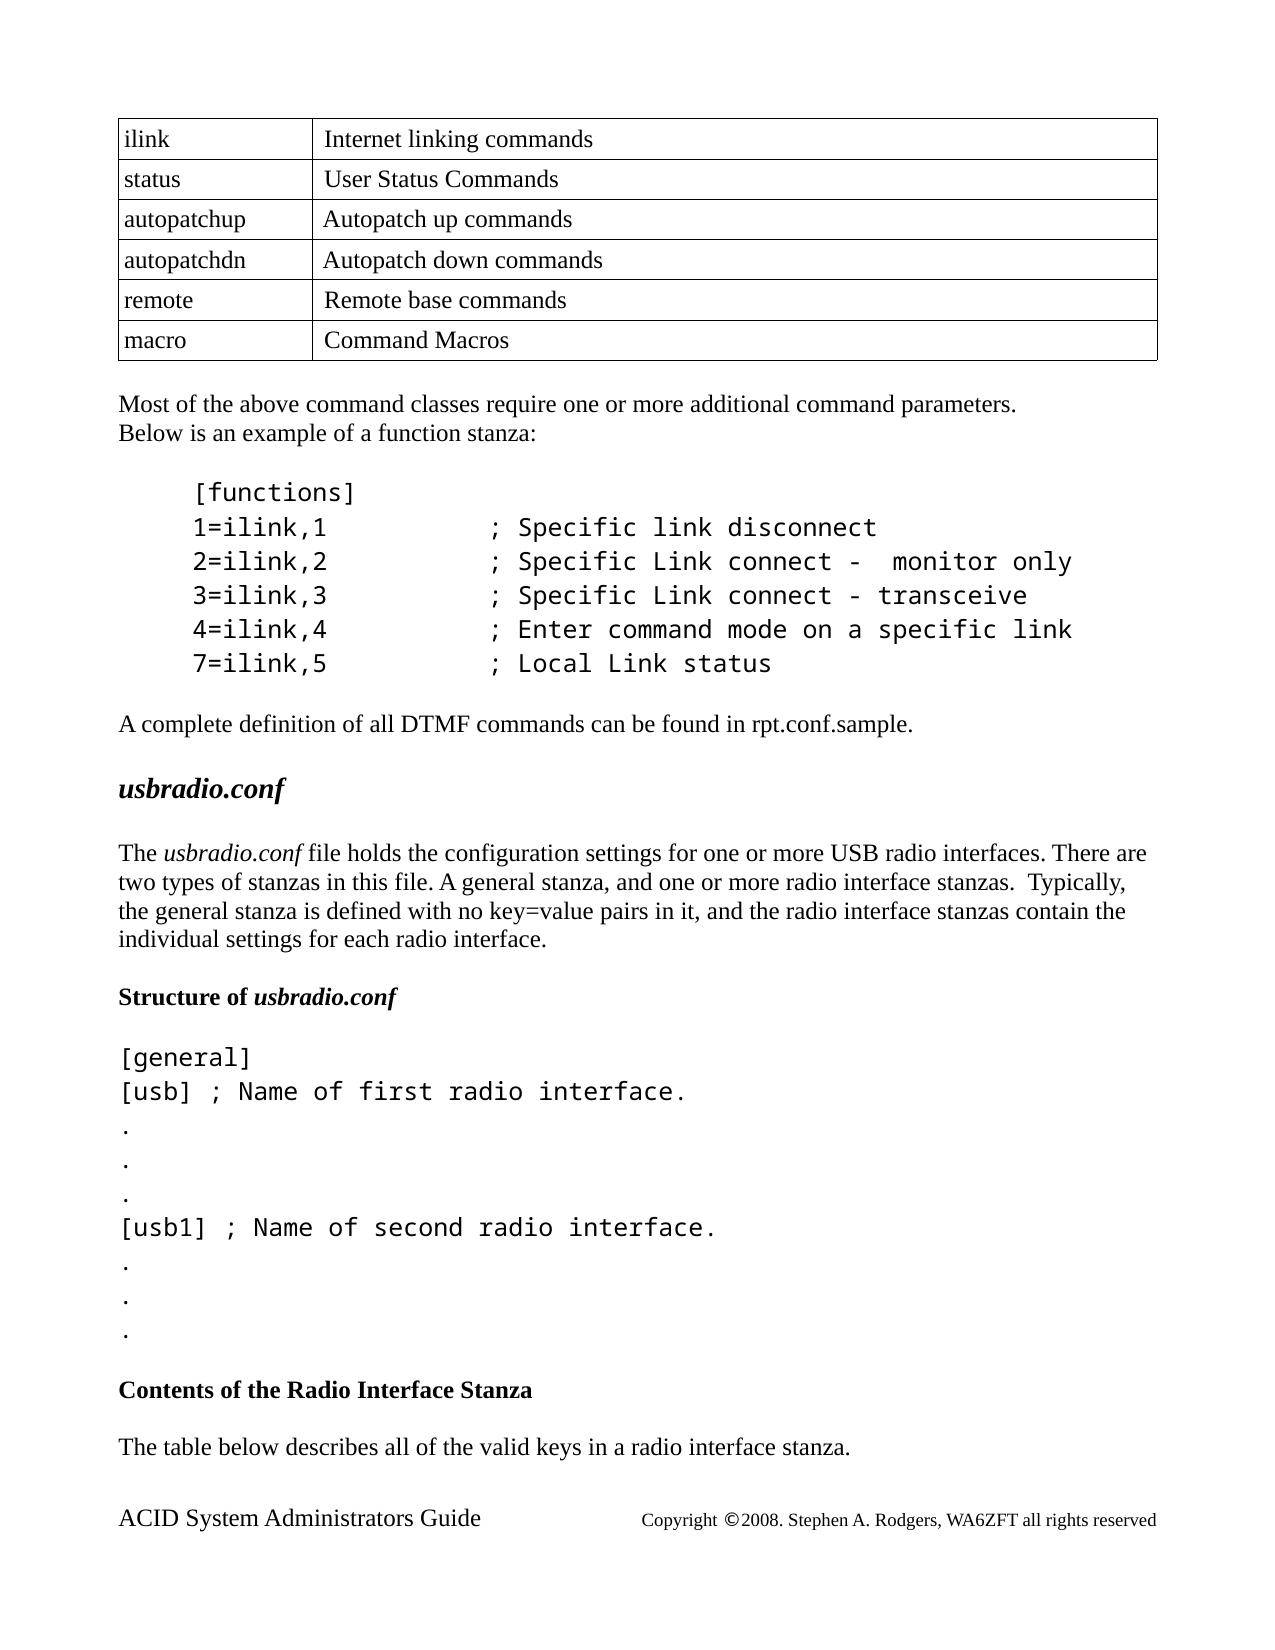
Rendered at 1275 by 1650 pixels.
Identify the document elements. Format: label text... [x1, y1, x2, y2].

text 2=ilink,2 ; Specific Link connect - monitor only [192, 543, 1157, 577]
text The usbradio.conf file holds the configuration settings for one or more USB radio interfaces. There are two types of stanzas in this file. A general stanza, and one or more radio interface stanzas. Typically, the general stanza is defined with no key=value pairs in it, and the radio interface stanzas contain the individual settings for each radio interface. [118, 838, 1157, 953]
text 1=ilink,1 ; Specific link disconnect [192, 509, 1157, 543]
table_cell ilink [119, 119, 312, 158]
text 4=ilink,4 ; Enter command mode on a specific link [192, 611, 1157, 645]
text Most of the above command classes require one or more additional command parameters. [118, 389, 1157, 418]
text [usb] ; Name of first radio interface. [118, 1074, 1157, 1108]
text [usb1] ; Name of second radio interface. [118, 1210, 1157, 1244]
text . [118, 1142, 1157, 1176]
text . [118, 1312, 1157, 1346]
text 7=ilink,5 ; Local Link status [192, 645, 1157, 679]
text A complete definition of all DTMF commands can be found in rpt.conf.sample. [118, 709, 1157, 738]
table_cell Command Macros [313, 321, 1157, 360]
table_cell Remote base commands [313, 280, 1157, 320]
text Structure of usbradio.conf [118, 982, 1157, 1011]
text 3=ilink,3 ; Specific Link connect - transceive [192, 577, 1157, 611]
table_cell status [119, 160, 312, 199]
text . [118, 1176, 1157, 1210]
table_cell autopatchdn [119, 240, 312, 279]
table_cell Internet linking commands [313, 119, 1157, 158]
table_cell User Status Commands [313, 160, 1157, 199]
text . [118, 1244, 1157, 1278]
text [general] [118, 1039, 1157, 1074]
text Below is an example of a function stanza: [118, 418, 1157, 446]
text . [118, 1108, 1157, 1142]
table_cell Autopatch up commands [313, 200, 1157, 239]
text Contents of the Radio Interface Stanza [118, 1375, 1157, 1404]
text . [118, 1278, 1157, 1312]
text [functions] [192, 475, 1157, 509]
text usbradio.conf [118, 771, 1157, 805]
table_cell autopatchup [119, 200, 312, 239]
table_cell macro [119, 321, 312, 360]
table_cell Autopatch down commands [313, 240, 1157, 279]
table_cell remote [119, 280, 312, 320]
text The table below describes all of the valid keys in a radio interface stanza. [118, 1432, 1157, 1461]
